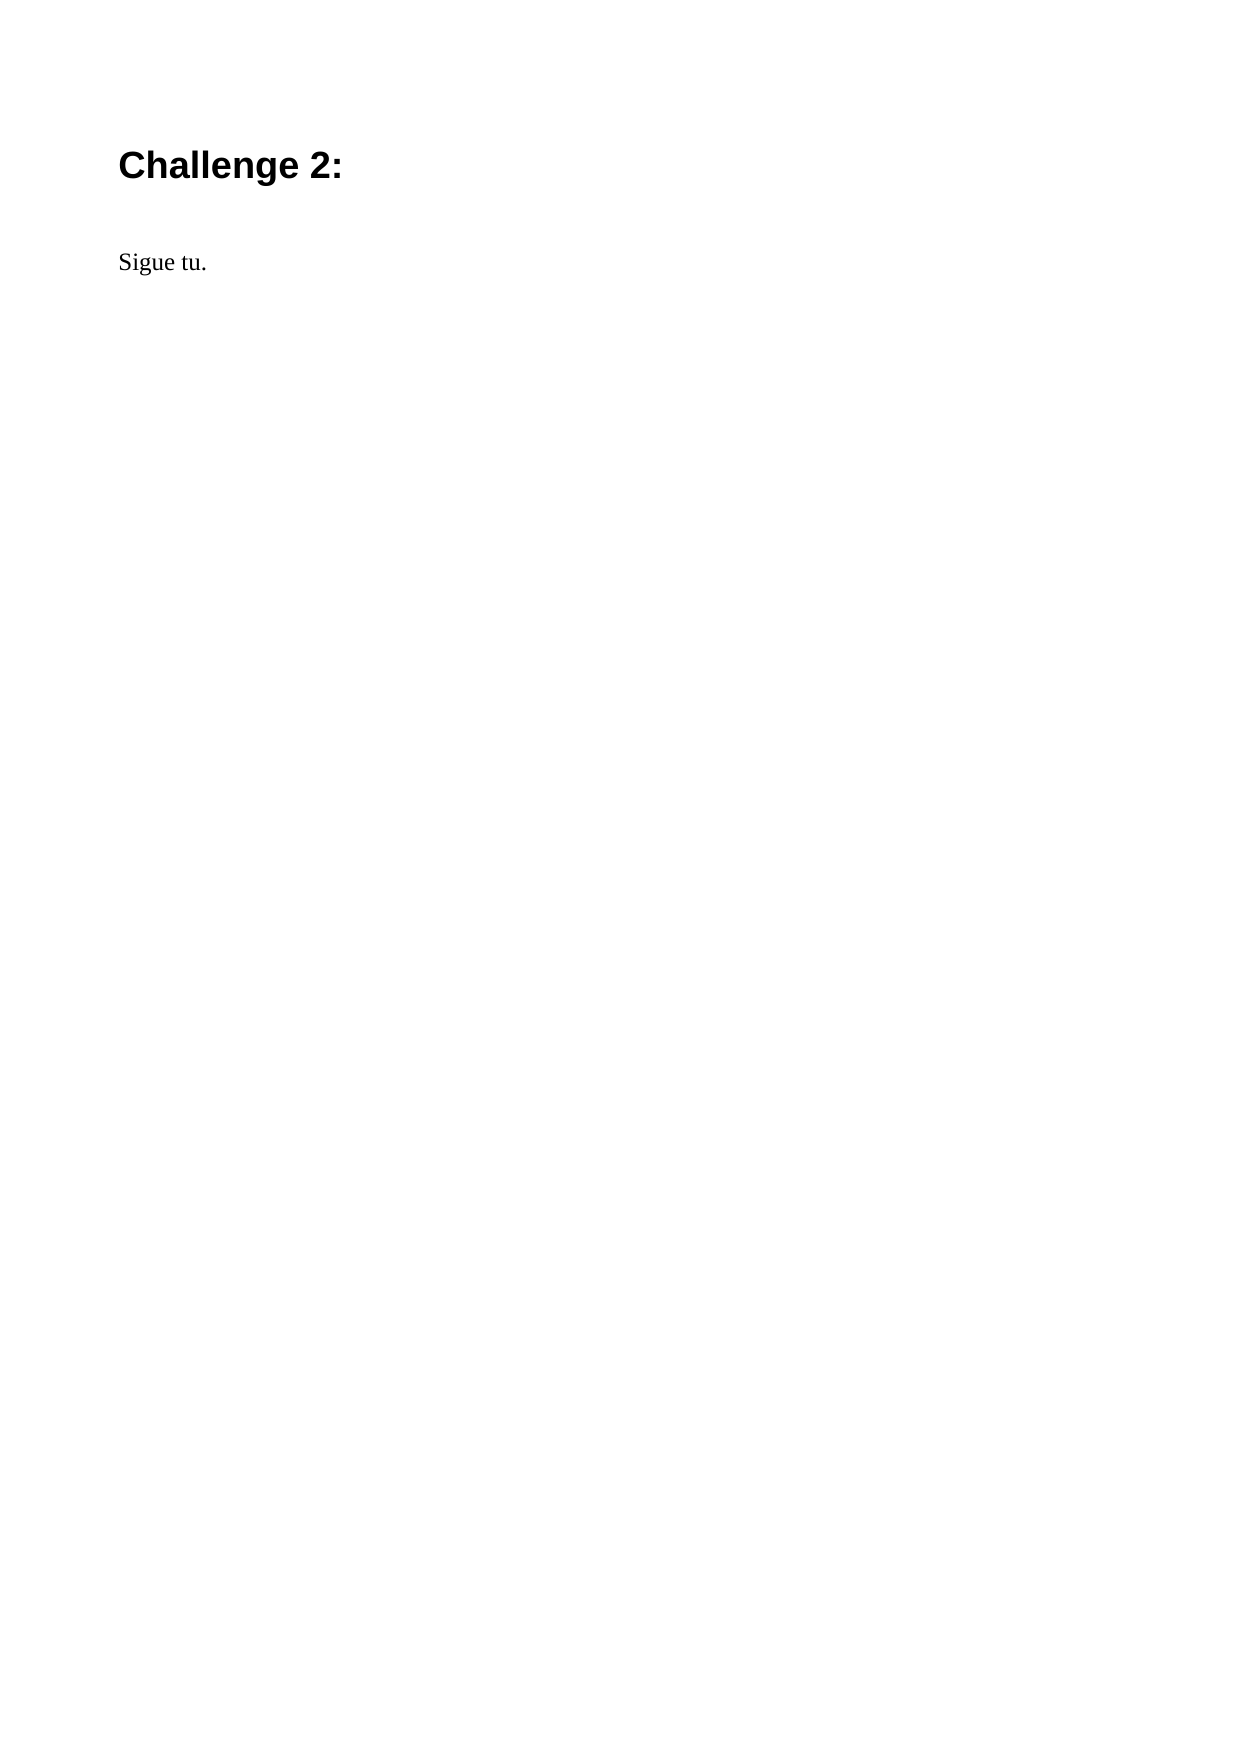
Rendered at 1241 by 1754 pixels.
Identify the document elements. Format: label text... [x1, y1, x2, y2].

subtitle Challenge 2: [118, 143, 1122, 187]
text Sigue tu. [118, 247, 1122, 276]
